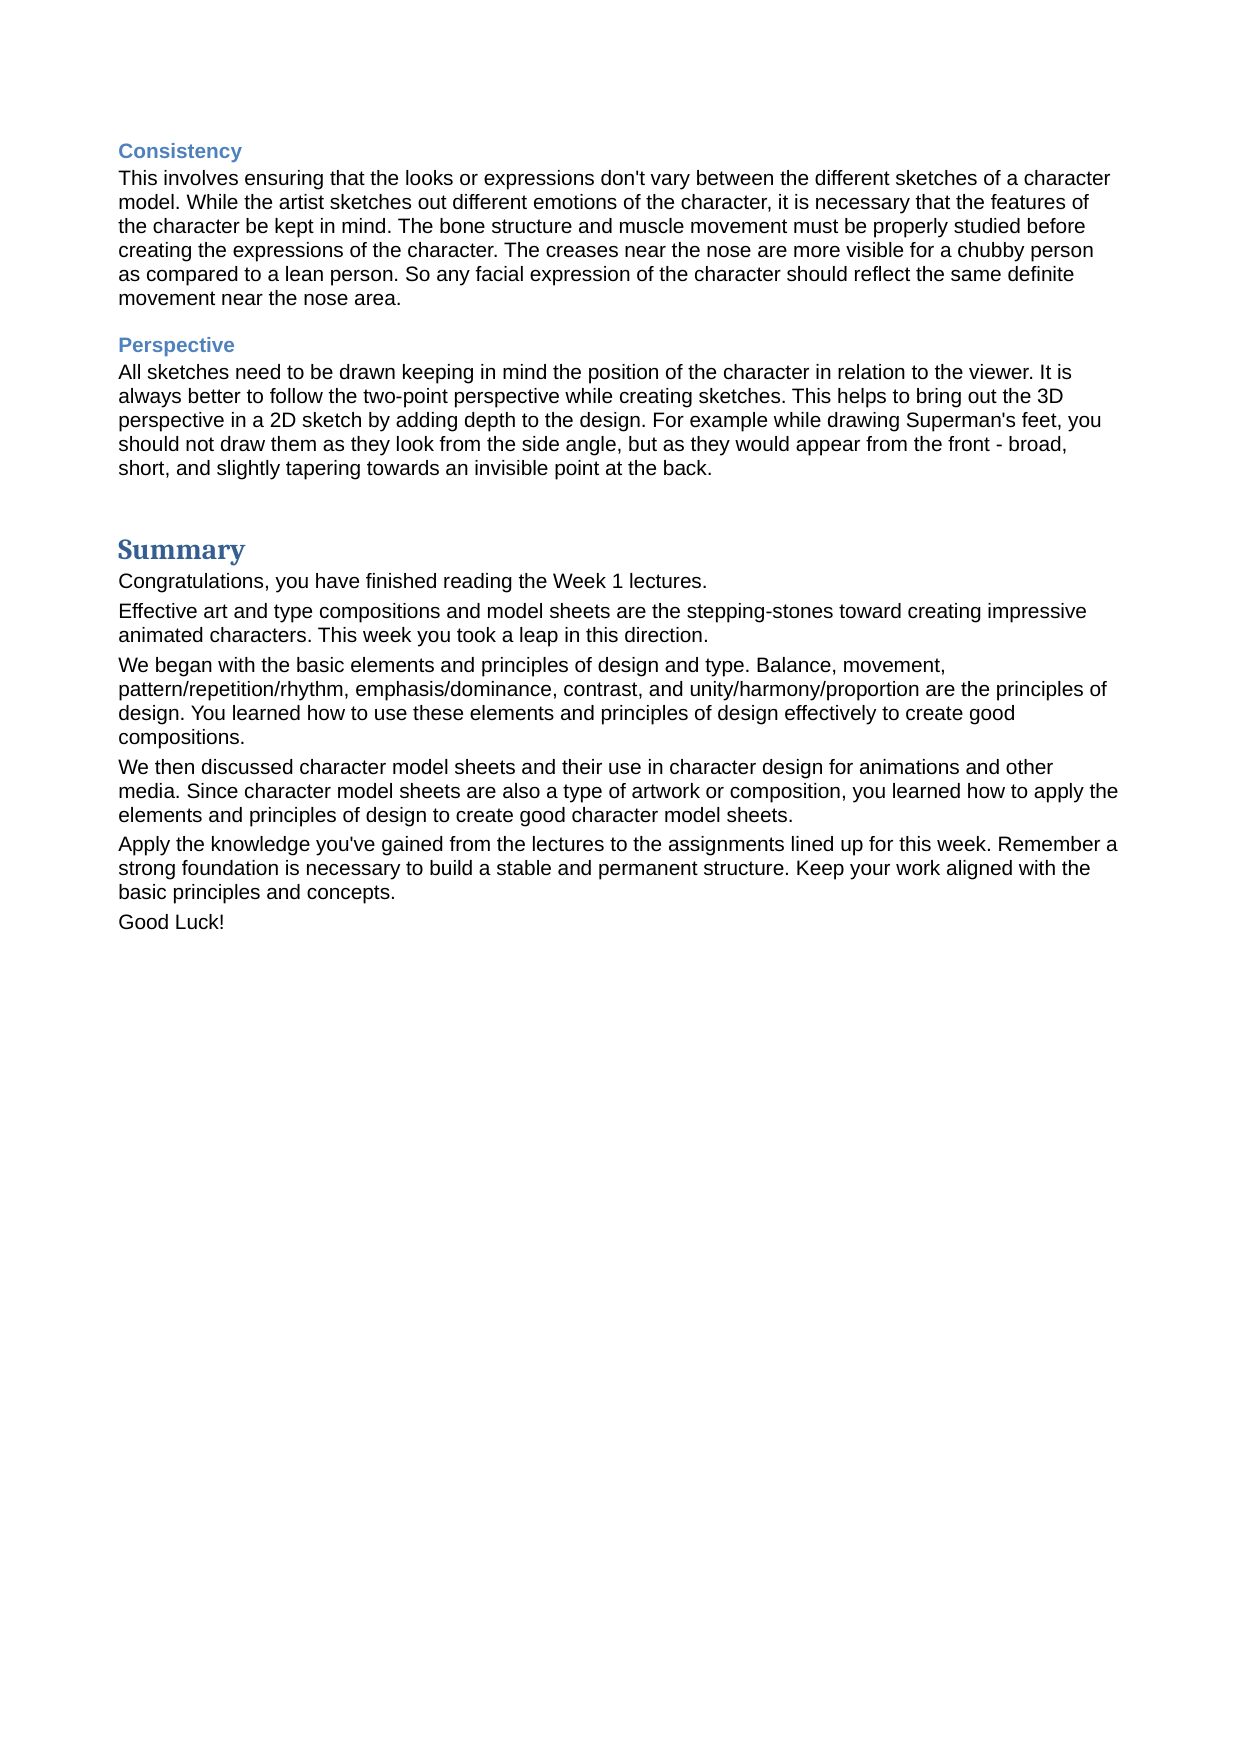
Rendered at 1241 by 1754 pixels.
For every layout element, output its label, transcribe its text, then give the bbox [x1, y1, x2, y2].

text All sketches need to be drawn keeping in mind the position of the character in relation to the viewer. It is always better to follow the two-point perspective while creating sketches. This helps to bring out the 3D perspective in a 2D sketch by adding depth to the design. For example while drawing Superman's feet, you should not draw them as they look from the side angle, but as they would appear from the front - broad, short, and slightly tapering towards an invisible point at the back. [118, 360, 1122, 480]
text We began with the basic elements and principles of design and type. Balance, movement, pattern/repetition/rhythm, emphasis/dominance, contrast, and unity/harmony/proportion are the principles of design. You learned how to use these elements and principles of design effectively to create good compositions. [118, 653, 1122, 749]
text Effective art and type compositions and model sheets are the stepping-stones toward creating impressive animated characters. This week you took a leap in this direction. [118, 599, 1122, 647]
text Apply the knowledge you've gained from the lectures to the assignments lined up for this week. Remember a strong foundation is necessary to build a stable and permanent structure. Keep your work aligned with the basic principles and concepts. [118, 832, 1122, 904]
text Congratulations, you have finished reading the Week 1 lectures. [118, 569, 1122, 593]
text This involves ensuring that the looks or expressions don't vary between the different sketches of a character model. While the artist sketches out different emotions of the character, it is necessary that the features of the character be kept in mind. The bone structure and muscle movement must be properly studied before creating the expressions of the character. The creases near the nose are more visible for a chubby person as compared to a lean person. So any facial expression of the character should reflect the same definite movement near the nose area. [118, 166, 1122, 309]
subtitle Summary [118, 533, 1122, 566]
text Good Luck! [118, 910, 1122, 934]
subtitle Perspective [118, 333, 1122, 357]
text We then discussed character model sheets and their use in character design for animations and other media. Since character model sheets are also a type of artwork or composition, you learned how to apply the elements and principles of design to create good character model sheets. [118, 754, 1122, 826]
subtitle Consistency [118, 139, 1122, 163]
